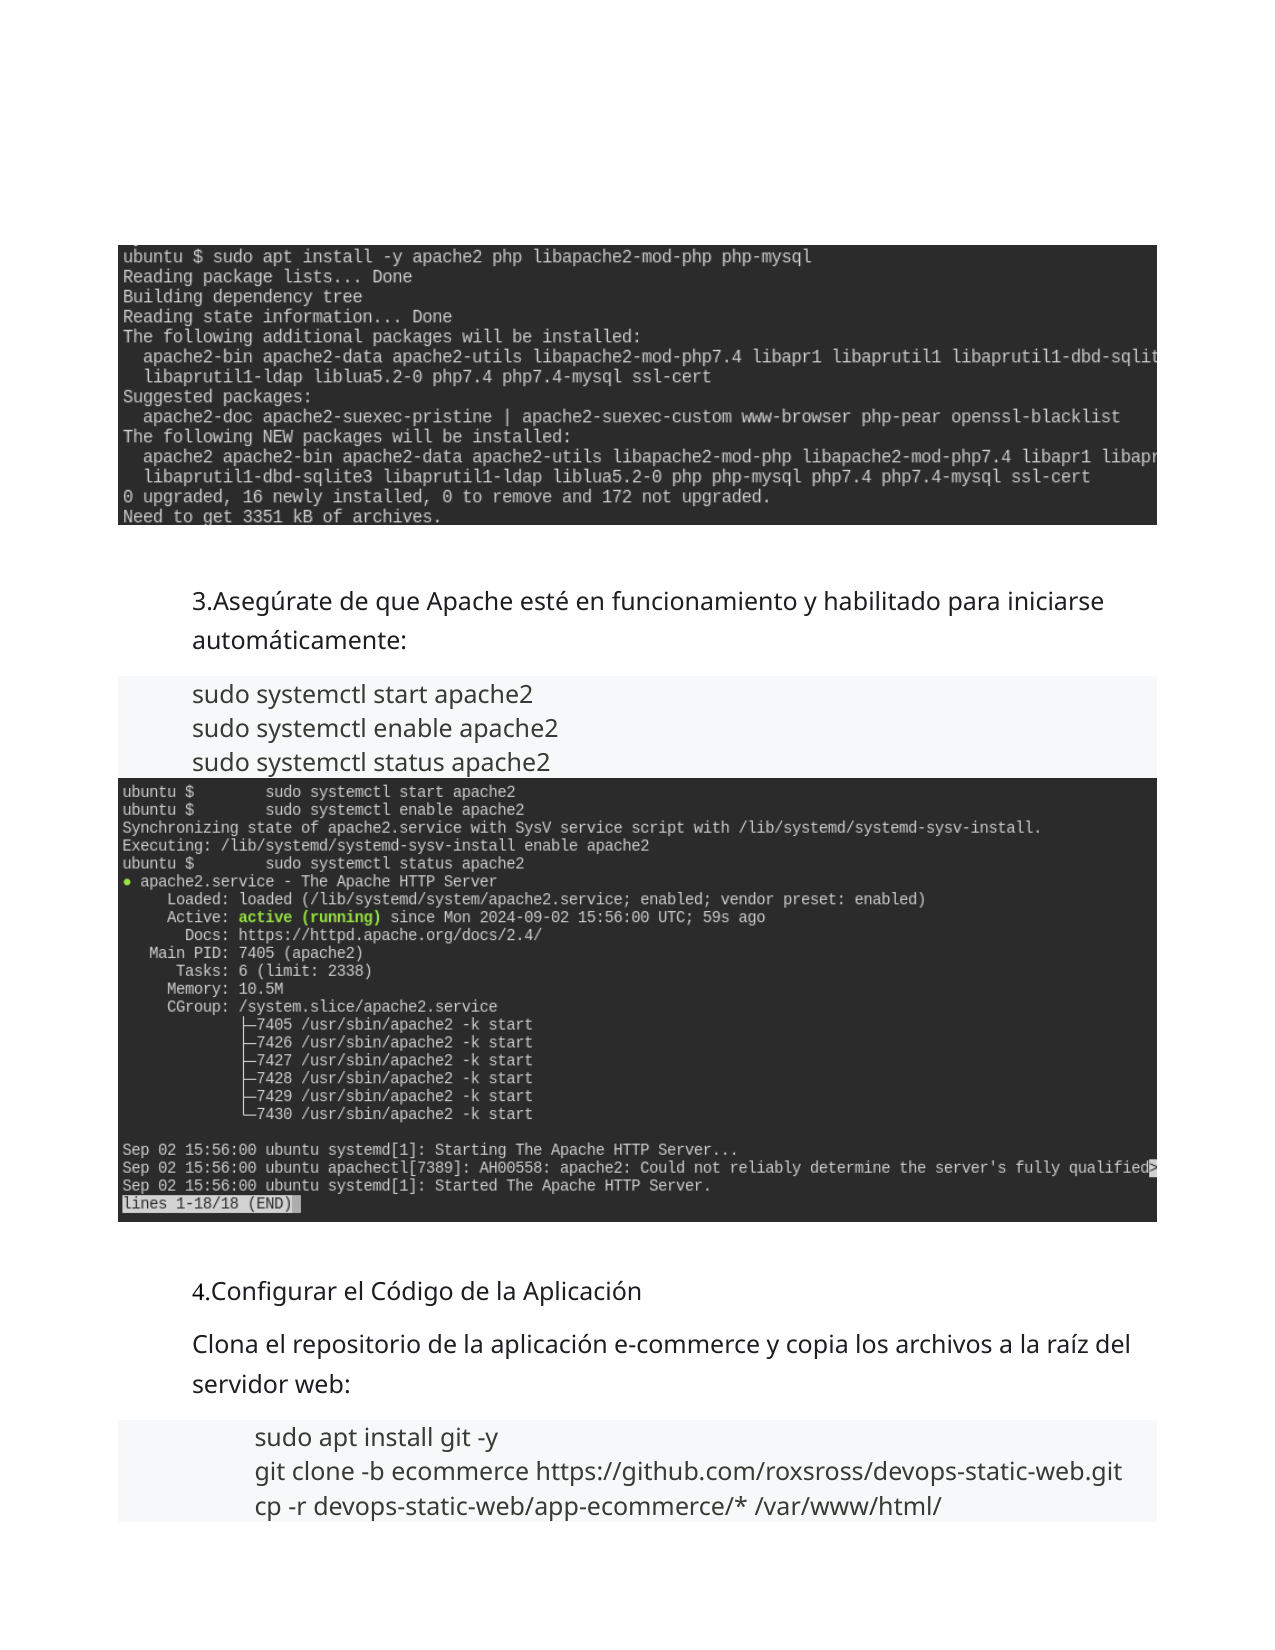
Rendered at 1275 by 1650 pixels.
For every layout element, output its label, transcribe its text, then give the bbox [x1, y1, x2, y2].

picture [118, 778, 1157, 1222]
list cp -r devops-static-web/app-ecommerce/* /var/www/html/ [118, 1488, 1157, 1522]
list git clone -b ecommerce https://github.com/roxsross/devops-static-web.git [118, 1454, 1157, 1488]
list Clona el repositorio de la aplicación e-commerce y copia los archivos a la raíz del servidor web: [118, 1327, 1157, 1400]
list Asegúrate de que Apache esté en funcionamiento y habilitado para iniciarse automáticamente: [118, 583, 1157, 657]
list sudo systemctl start apache2 [118, 676, 1157, 710]
list sudo systemctl status apache2 [118, 744, 1157, 778]
list sudo systemctl enable apache2 [118, 710, 1157, 744]
picture [118, 245, 1157, 525]
list sudo apt install git -y [118, 1420, 1157, 1454]
list Configurar el Código de la Aplicación [118, 1273, 1157, 1307]
